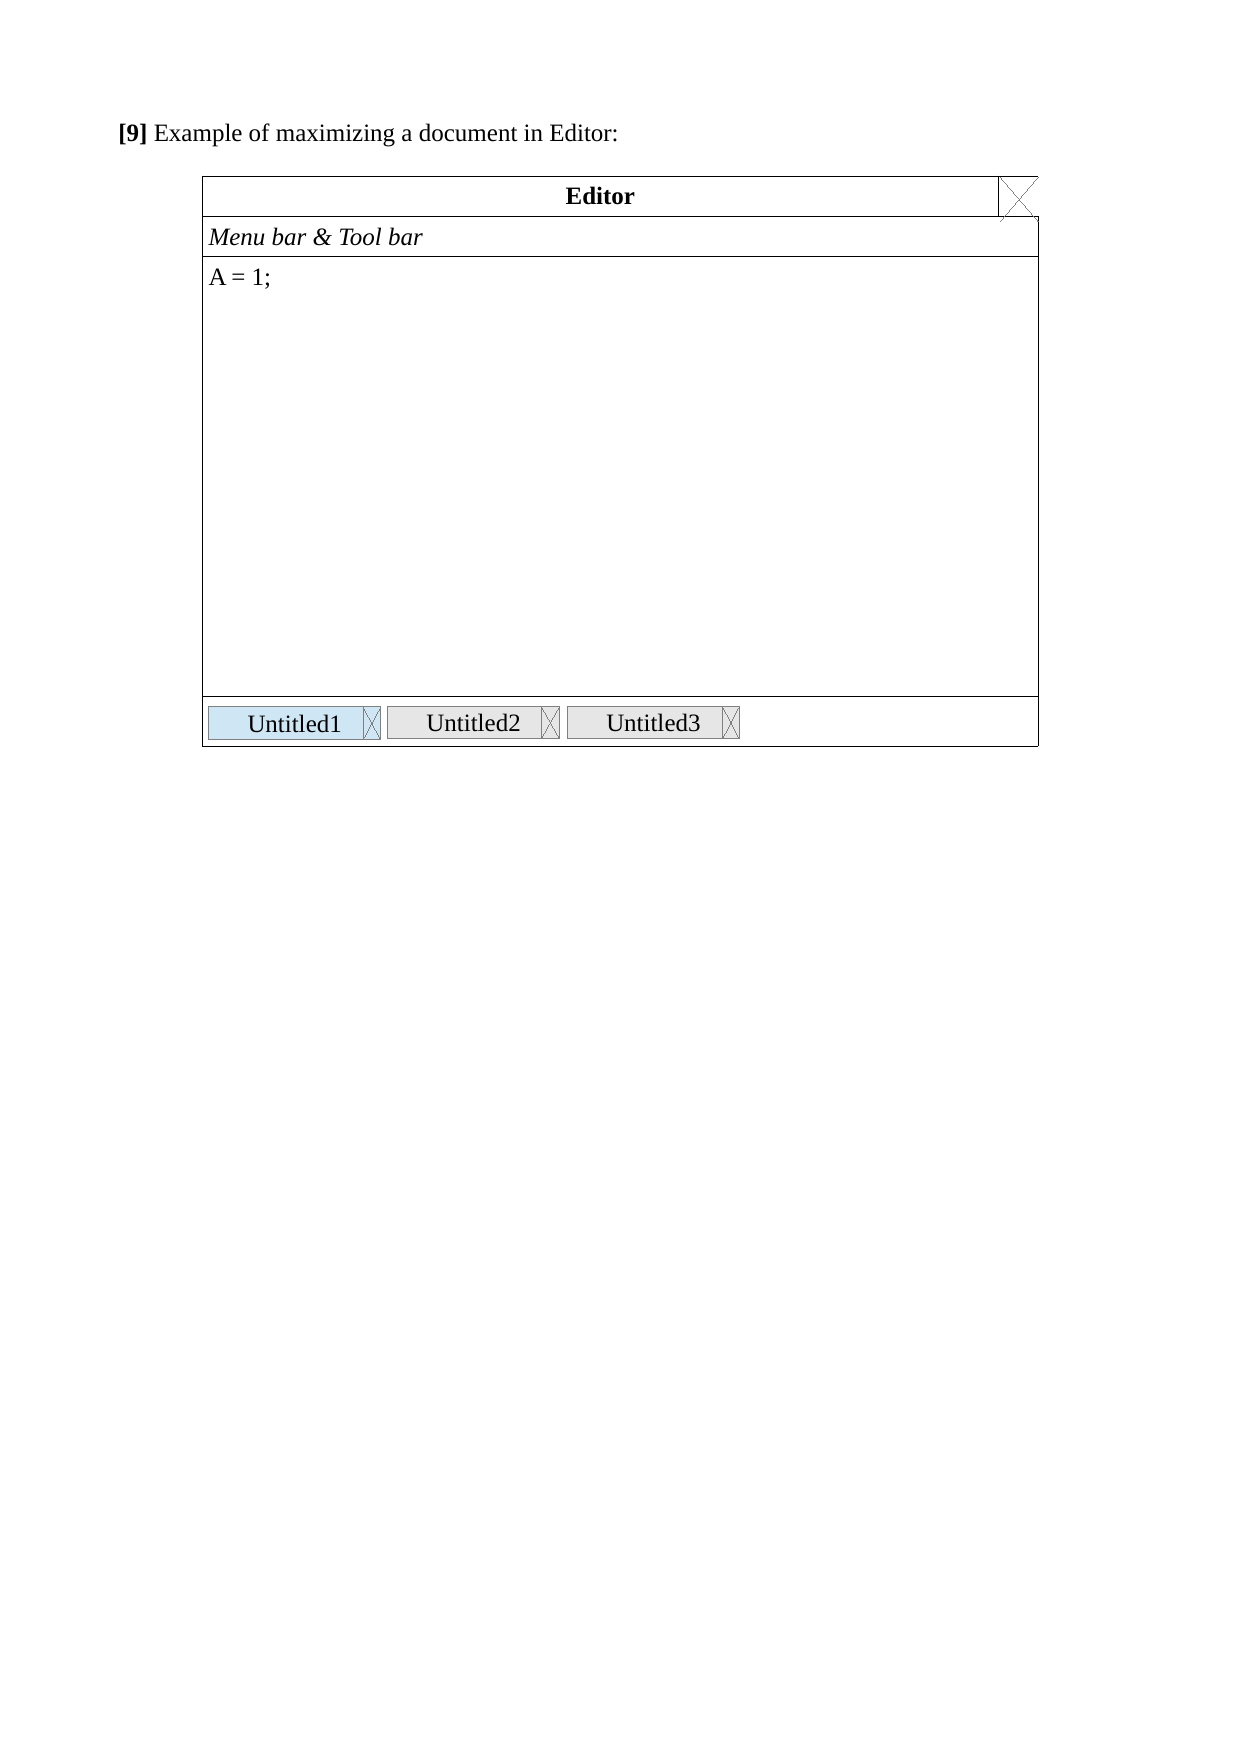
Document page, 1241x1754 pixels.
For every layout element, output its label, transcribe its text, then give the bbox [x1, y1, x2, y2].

table_cell [203, 697, 1038, 746]
table_header Editor [203, 177, 998, 216]
table_cell Menu bar & Tool bar [203, 217, 1038, 256]
text [9] Example of maximizing a document in Editor: [118, 118, 1122, 147]
table_cell A = 1; [203, 257, 1038, 696]
table_header [999, 177, 1038, 216]
